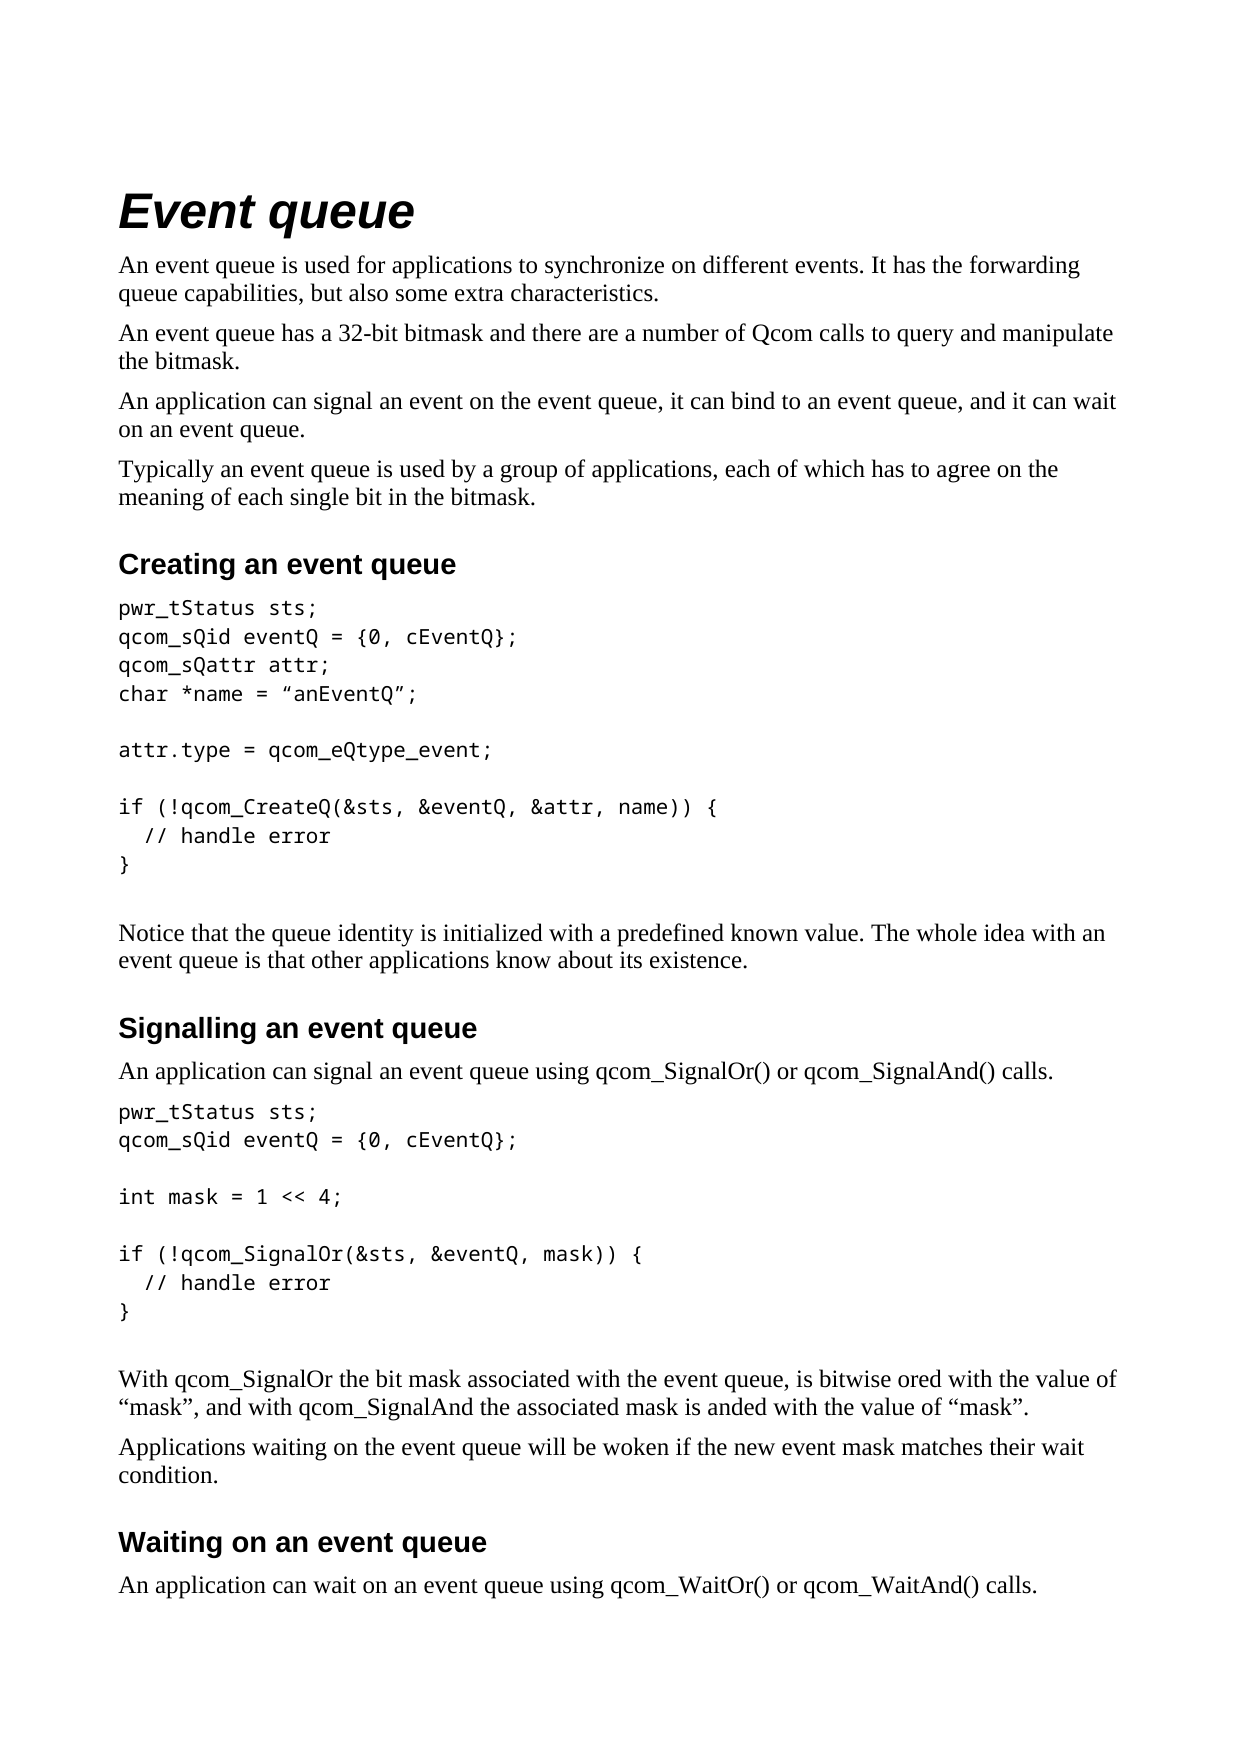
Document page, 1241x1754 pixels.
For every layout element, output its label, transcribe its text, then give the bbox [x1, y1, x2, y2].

text if (!qcom_SignalOr(&sts, &eventQ, mask)) { [118, 1239, 1122, 1268]
text int mask = 1 << 4; [118, 1182, 1122, 1211]
text An event queue is used for applications to synchronize on different events. It has the forwarding queue capabilities, but also some extra characteristics. [118, 252, 1122, 307]
text // handle error [118, 1268, 1122, 1296]
text pwr_tStatus sts; [118, 593, 1122, 622]
text } [118, 1296, 1122, 1324]
text if (!qcom_CreateQ(&sts, &eventQ, &attr, name)) { [118, 792, 1122, 821]
text attr.type = qcom_eQtype_event; [118, 736, 1122, 764]
text char *name = “anEventQ”; [118, 679, 1122, 707]
text pwr_tStatus sts; [118, 1097, 1122, 1125]
text With qcom_SignalOr the bit mask associated with the event queue, is bitwise ored with the value of “mask”, and with qcom_SignalAnd the associated mask is anded with the value of “mask”. [118, 1365, 1122, 1421]
text An application can wait on an event queue using qcom_WaitOr() or qcom_WaitAnd() calls. [118, 1571, 1122, 1599]
text qcom_sQid eventQ = {0, cEventQ}; [118, 1125, 1122, 1154]
text An application can signal an event queue using qcom_SignalOr() or qcom_SignalAnd() calls. [118, 1057, 1122, 1084]
subtitle Creating an event queue [118, 548, 1122, 581]
subtitle Event queue [118, 183, 1122, 239]
text Notice that the queue identity is initialized with a predefined known value. The whole idea with an event queue is that other applications know about its existence. [118, 919, 1122, 974]
subtitle Waiting on an event queue [118, 1526, 1122, 1559]
text Applications waiting on the event queue will be woken if the new event mask matches their wait condition. [118, 1433, 1122, 1489]
text Typically an event queue is used by a group of applications, each of which has to agree on the meaning of each single bit in the bitmask. [118, 455, 1122, 511]
text // handle error [118, 821, 1122, 849]
text qcom_sQattr attr; [118, 650, 1122, 679]
text } [118, 849, 1122, 878]
text An application can signal an event on the event queue, it can bind to an event queue, and it can wait on an event queue. [118, 387, 1122, 443]
subtitle Signalling an event queue [118, 1012, 1122, 1044]
text An event queue has a 32-bit bitmask and there are a number of Qcom calls to query and manipulate the bitmask. [118, 319, 1122, 375]
text qcom_sQid eventQ = {0, cEventQ}; [118, 622, 1122, 650]
